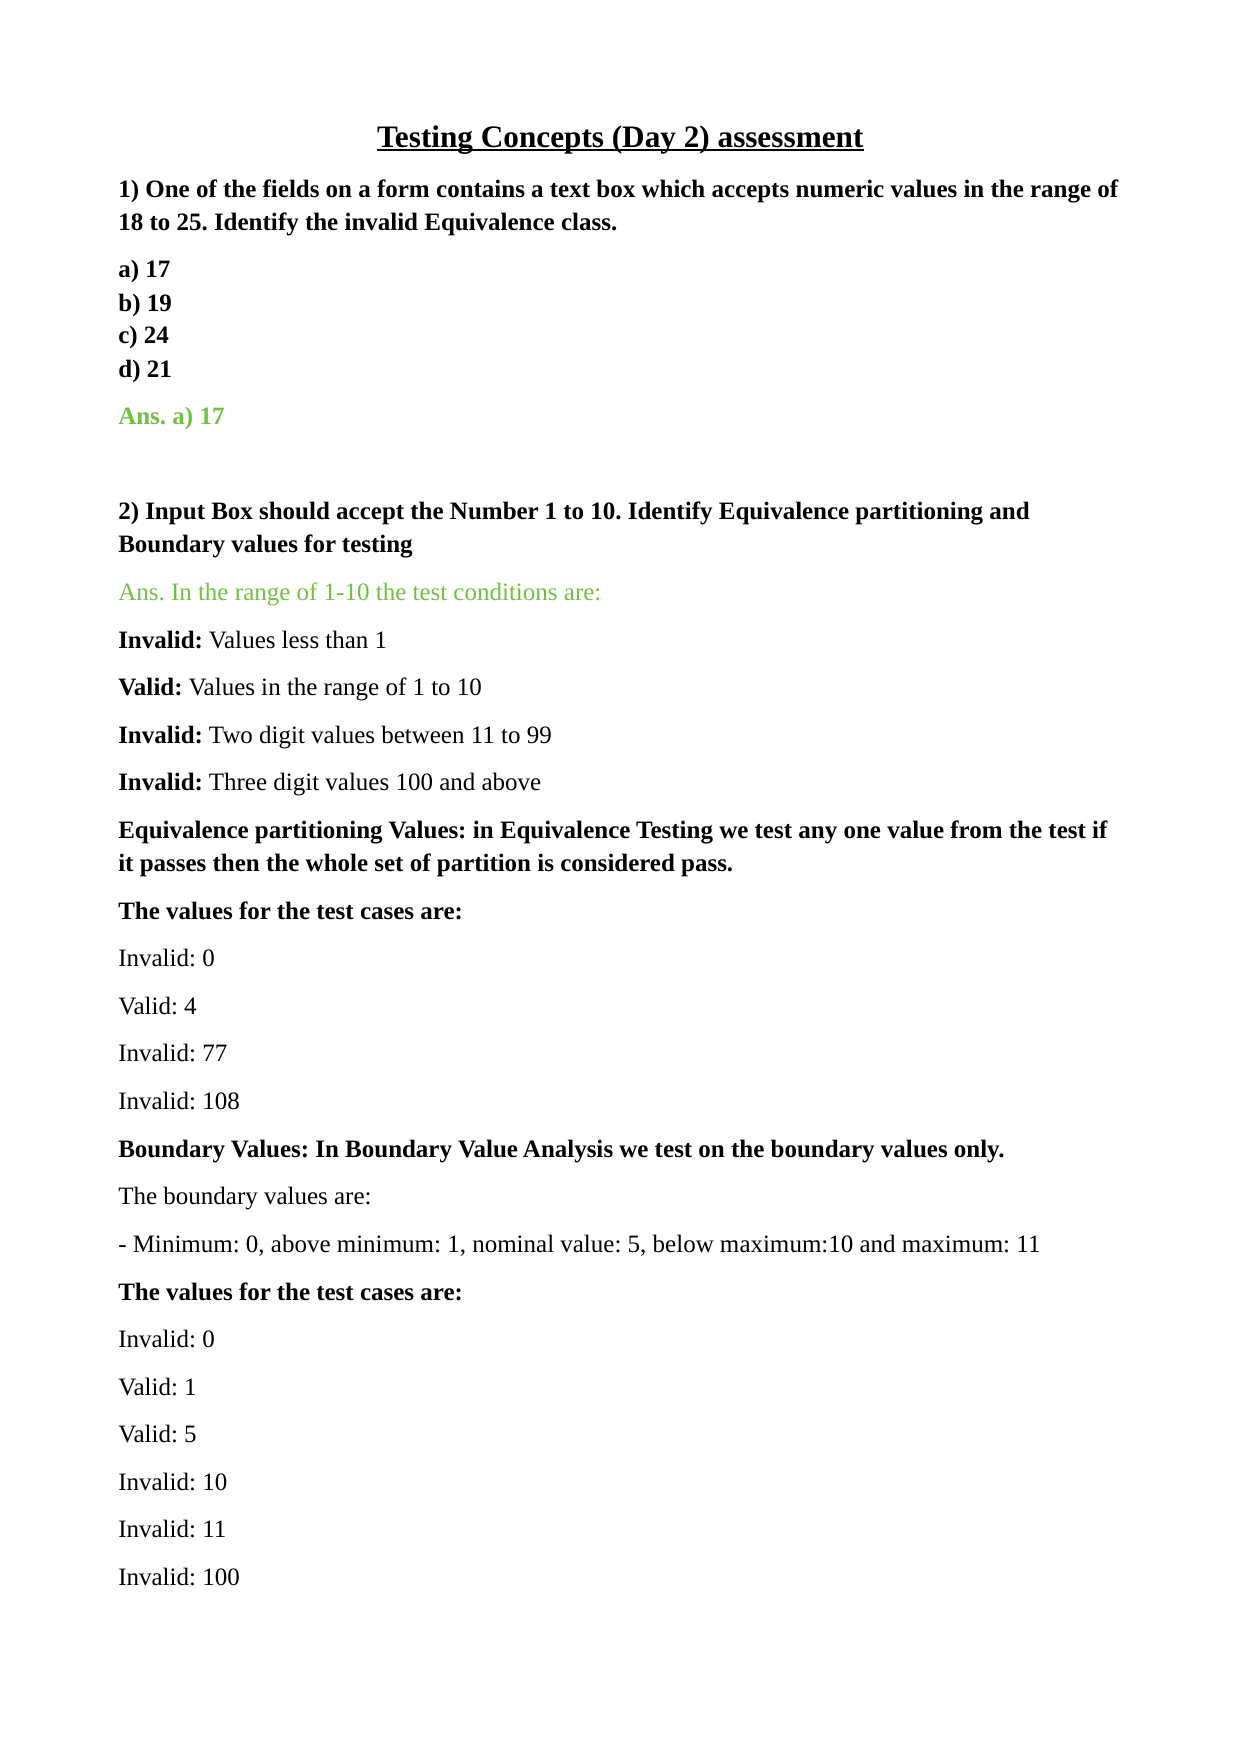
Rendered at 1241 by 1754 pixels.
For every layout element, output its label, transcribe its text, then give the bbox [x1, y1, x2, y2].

text Valid: 1 [118, 1372, 1122, 1401]
text The boundary values are: [118, 1181, 1122, 1210]
text The values for the test cases are: [118, 896, 1122, 924]
text Invalid: 10 [118, 1467, 1122, 1496]
text Invalid: 100 [118, 1562, 1122, 1591]
text Invalid: 0 [118, 1324, 1122, 1353]
text 2) Input Box should accept the Number 1 to 10. Identify Equivalence partitioning and Boundary values for testing [118, 496, 1122, 558]
text Invalid: Values less than 1 [118, 625, 1122, 653]
text Valid: 5 [118, 1419, 1122, 1448]
text Testing Concepts (Day 2) assessment [118, 118, 1122, 154]
text Valid: Values in the range of 1 to 10 [118, 672, 1122, 701]
text Invalid: Three digit values 100 and above [118, 767, 1122, 796]
text Invalid: 11 [118, 1514, 1122, 1543]
text Ans. a) 17 [118, 401, 1122, 430]
text Invalid: Two digit values between 11 to 99 [118, 720, 1122, 749]
text a) 17 b) 19 c) 24 d) 21 [118, 254, 1122, 382]
text Ans. In the range of 1-10 the test conditions are: [118, 577, 1122, 606]
text - Minimum: 0, above minimum: 1, nominal value: 5, below maximum:10 and maximum: 11 [118, 1229, 1122, 1258]
text 1) One of the fields on a form contains a text box which accepts numeric values in the range of 18 to 25. Identify the invalid Equivalence class. [118, 174, 1122, 236]
text Valid: 4 [118, 991, 1122, 1020]
text The values for the test cases are: [118, 1277, 1122, 1305]
text Equivalence partitioning Values: in Equivalence Testing we test any one value from the test if it passes then the whole set of partition is considered pass. [118, 815, 1122, 877]
text Invalid: 108 [118, 1086, 1122, 1115]
text Invalid: 0 [118, 943, 1122, 972]
text Boundary Values: In Boundary Value Analysis we test on the boundary values only. [118, 1134, 1122, 1162]
text Invalid: 77 [118, 1038, 1122, 1067]
